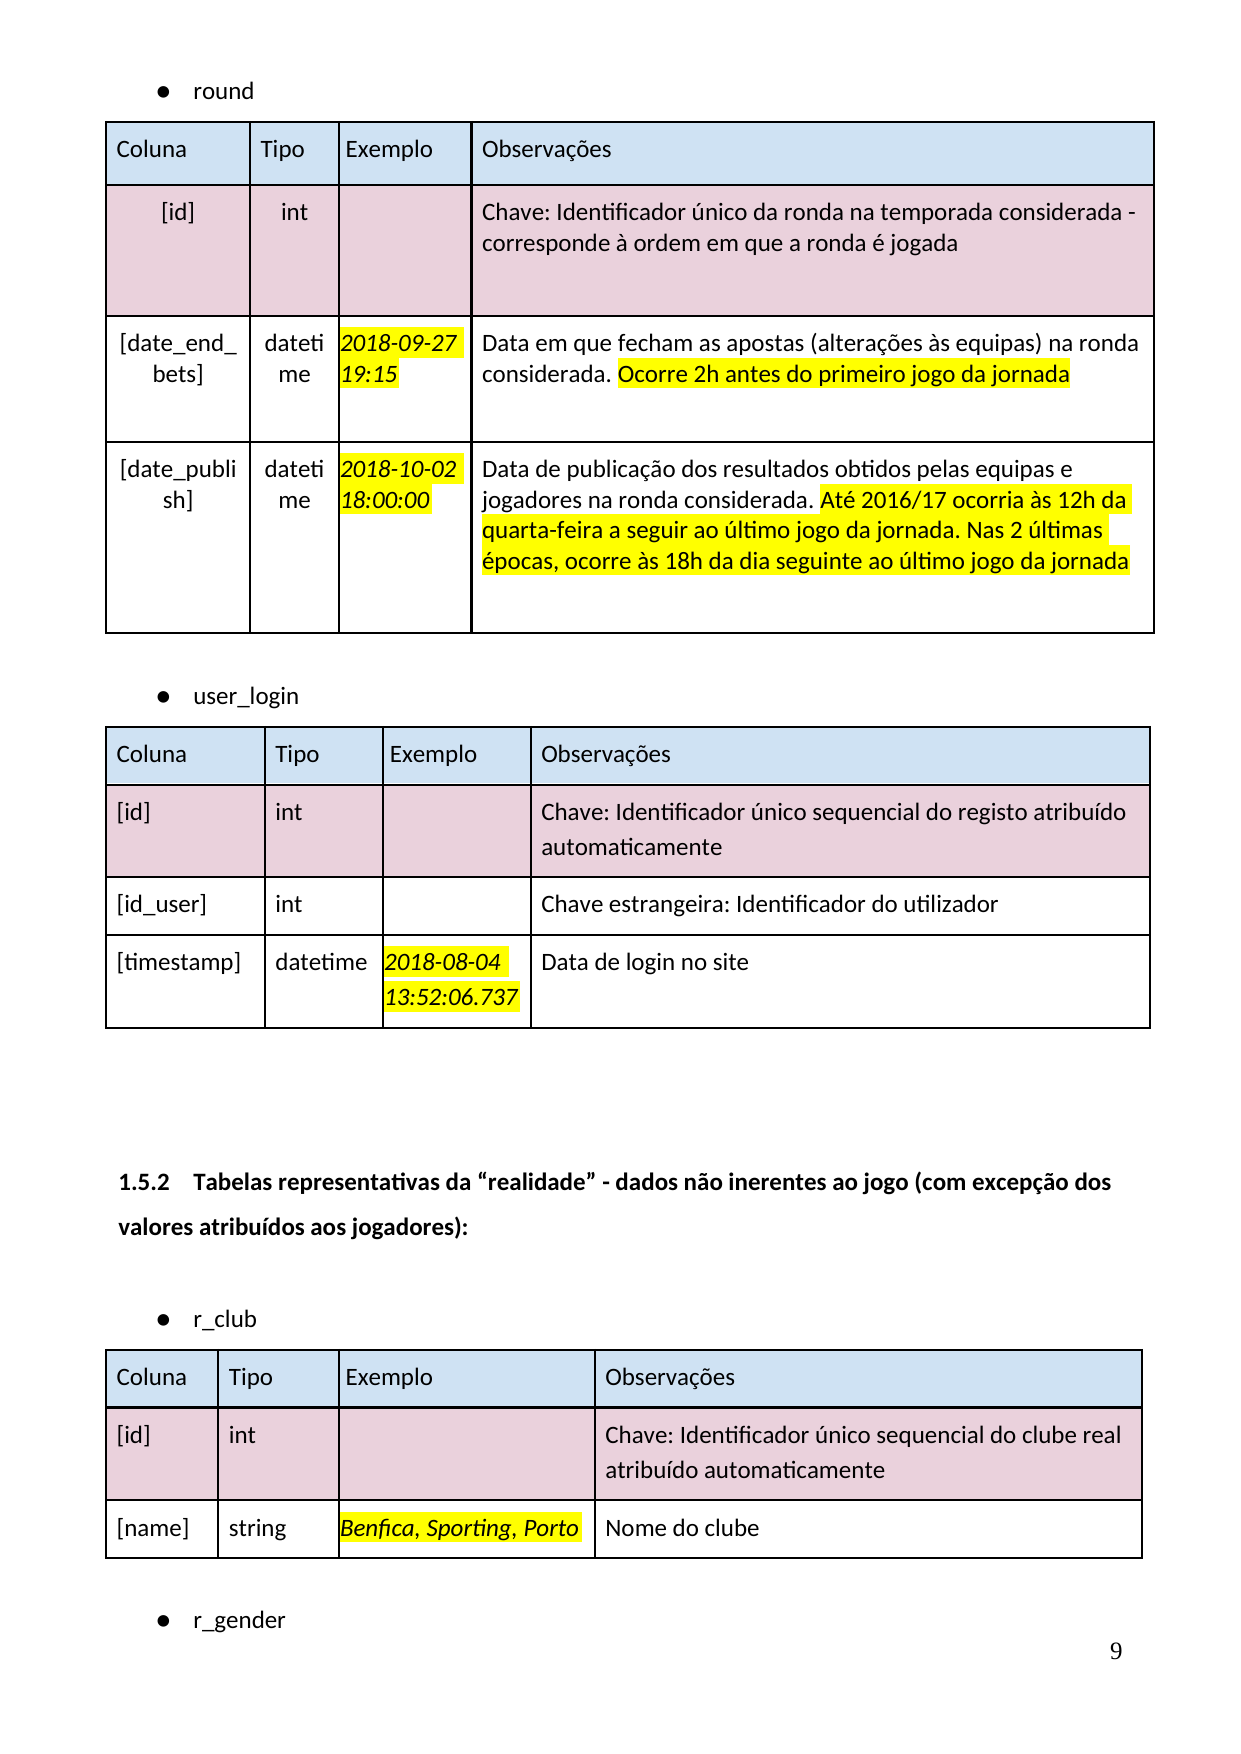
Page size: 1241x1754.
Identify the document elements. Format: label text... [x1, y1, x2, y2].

table_header Observações [596, 1351, 1141, 1406]
table_cell [340, 1409, 594, 1499]
table_cell [340, 186, 470, 315]
table_header Tipo [219, 1351, 338, 1406]
table_header Exemplo [340, 1351, 594, 1406]
table_cell string [219, 1501, 338, 1557]
table_cell Data de login no site [532, 936, 1149, 1027]
table_cell int [266, 878, 382, 934]
table_cell int [266, 786, 382, 876]
list round [156, 75, 1122, 106]
table_cell [date_publish] [107, 443, 249, 632]
table_cell datetime [251, 317, 338, 441]
table_header Observações [532, 728, 1149, 783]
table_cell 2018-10-02 18:00:00 [340, 443, 470, 632]
table_cell [id] [107, 1409, 217, 1499]
table_cell [id] [107, 786, 264, 876]
list r_gender [156, 1605, 1122, 1635]
table_header Observações [473, 123, 1153, 184]
table_cell [id_user] [107, 878, 264, 934]
table_cell Chave: Identificador único da ronda na temporada considerada - corresponde à ordem em que a ronda é jogada [473, 186, 1153, 315]
table_header Tipo [266, 728, 382, 783]
table_cell [id] [107, 186, 249, 315]
table_header Exemplo [340, 123, 470, 184]
list user_login [156, 680, 1122, 711]
table_cell Data em que fecham as apostas (alterações às equipas) na ronda considerada. Ocorre 2h antes do primeiro jogo da jornada [473, 317, 1153, 441]
table_cell [name] [107, 1501, 217, 1557]
table_cell 2018-08-04 13:52:06.737 [384, 936, 530, 1027]
text 1.5.2 Tabelas representativas da “realidade” - dados não inerentes ao jogo (com excepção dos valores atribuídos aos jogadores): [118, 1166, 1122, 1242]
table_cell int [219, 1409, 338, 1499]
table_cell [384, 786, 530, 876]
table_cell Chave: Identificador único sequencial do registo atribuído automaticamente [532, 786, 1149, 876]
table_cell [timestamp] [107, 936, 264, 1027]
table_header Coluna [107, 123, 249, 184]
table_cell Nome do clube [596, 1501, 1141, 1557]
table_header Exemplo [384, 728, 530, 783]
list r_club [156, 1303, 1122, 1333]
table_cell Chave: Identificador único sequencial do clube real atribuído automaticamente [596, 1409, 1141, 1499]
table_header Coluna [107, 1351, 217, 1406]
table_header Tipo [251, 123, 338, 184]
table_cell Chave estrangeira: Identificador do utilizador [532, 878, 1149, 934]
table_cell Benfica, Sporting, Porto [340, 1501, 594, 1557]
table_cell datetime [266, 936, 382, 1027]
table_cell Data de publicação dos resultados obtidos pelas equipas e jogadores na ronda considerada. Até 2016/17 ocorria às 12h da quarta-feira a seguir ao último jogo da jornada. Nas 2 últimas épocas, ocorre às 18h da dia seguinte ao último jogo da jornada [473, 443, 1153, 632]
table_cell [date_end_bets] [107, 317, 249, 441]
table_cell datetime [251, 443, 338, 632]
table_cell 2018-09-27 19:15 [340, 317, 470, 441]
table_cell [384, 878, 530, 934]
table_cell int [251, 186, 338, 315]
table_header Coluna [107, 728, 264, 783]
